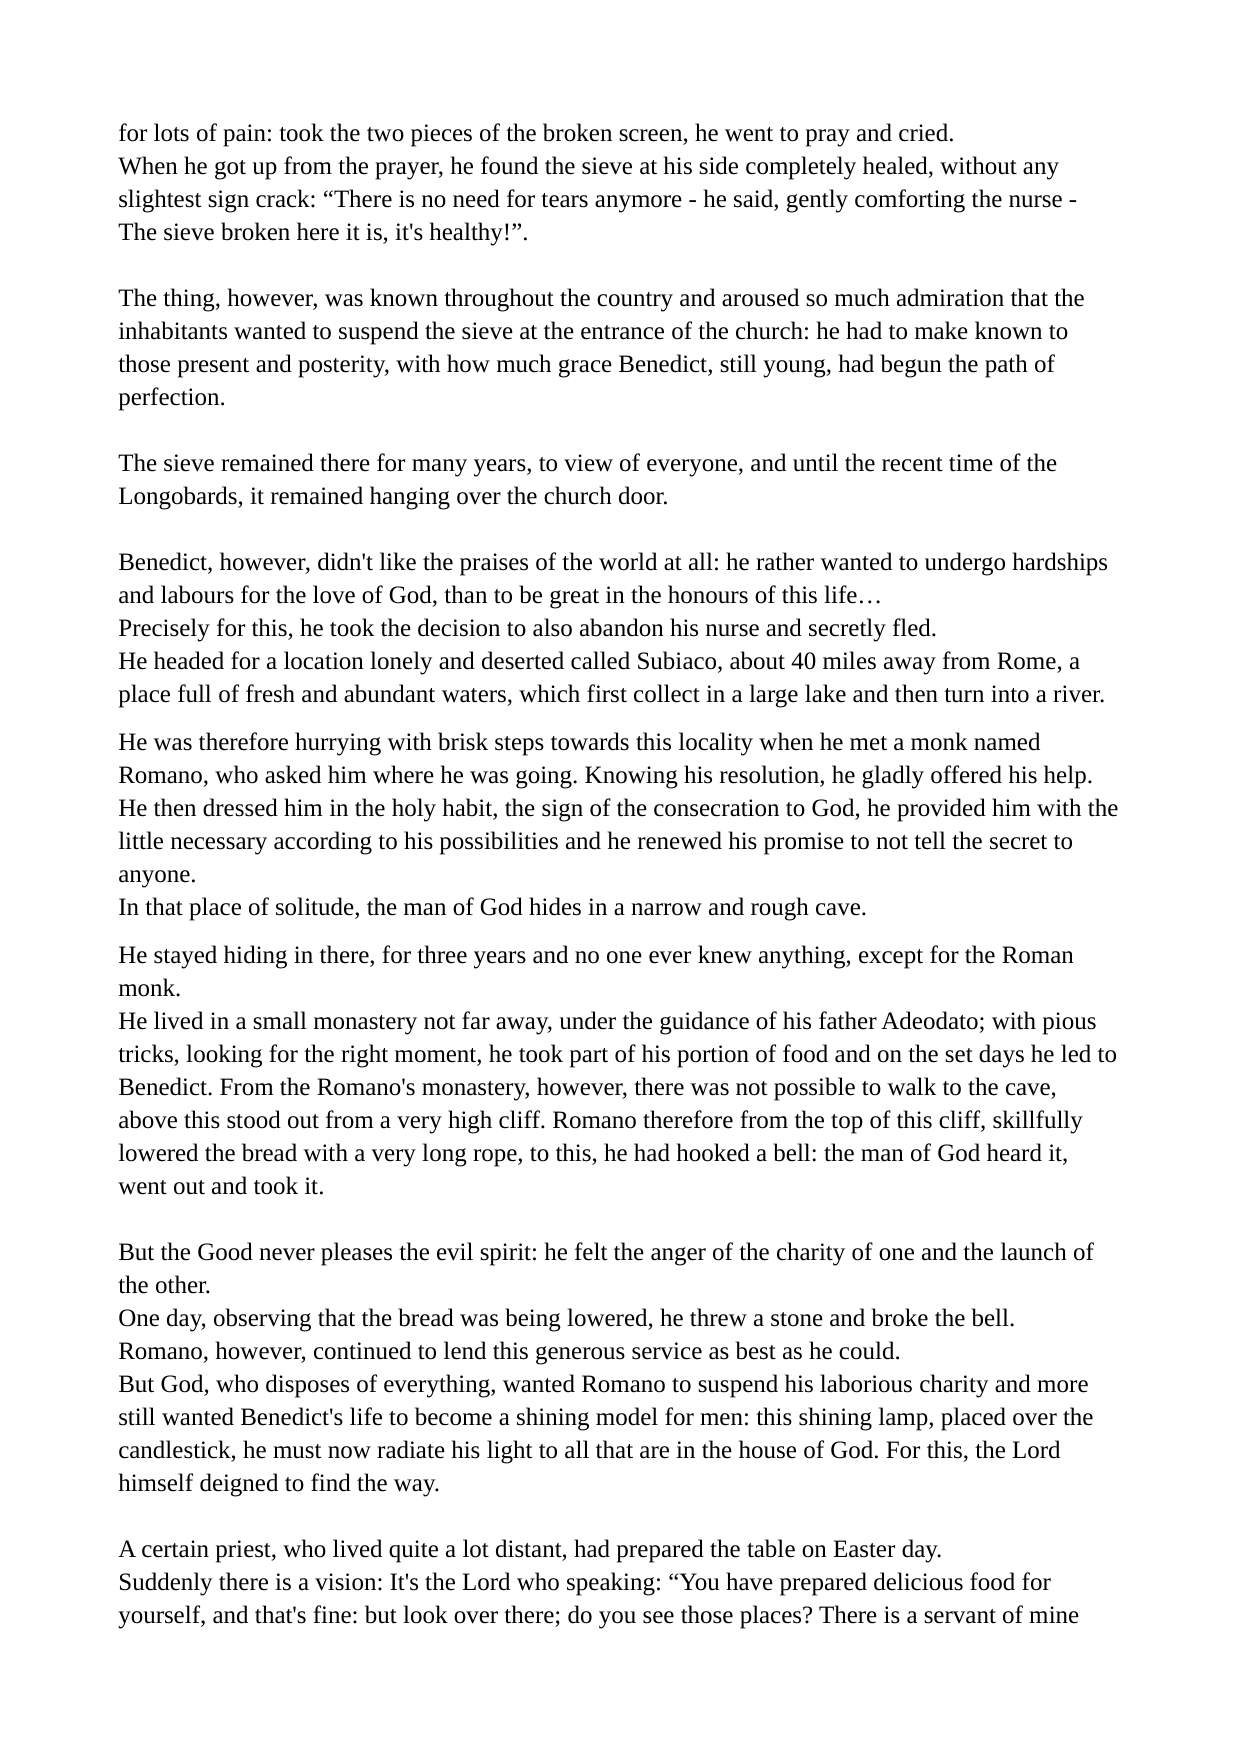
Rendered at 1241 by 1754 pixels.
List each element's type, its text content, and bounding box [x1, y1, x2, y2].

text for lots of pain: took the two pieces of the broken screen, he went to pray and cried. When he got up from the prayer, he found the sieve at his side completely healed, without any slightest sign crack: “There is no need for tears anymore - he said, gently comforting the nurse - The sieve broken here it is, it's healthy!”. The thing, however, was known throughout the country and aroused so much admiration that the inhabitants wanted to suspend the sieve at the entrance of the church: he had to make known to those present and posterity, with how much grace Benedict, still young, had begun the path of perfection. The sieve remained there for many years, to view of everyone, and until the recent time of the Longobards, it remained hanging over the church door. Benedict, however, didn't like the praises of the world at all: he rather wanted to undergo hardships and labours for the love of God, than to be great in the honours of this life… Precisely for this, he took the decision to also abandon his nurse and secretly fled. He headed for a location lonely and deserted called Subiaco, about 40 miles away from Rome, a place full of fresh and abundant waters, which first collect in a large lake and then turn into a river. [118, 118, 1122, 708]
text He stayed hiding in there, for three years and no one ever knew anything, except for the Roman monk. He lived in a small monastery not far away, under the guidance of his father Adeodato; with pious tricks, looking for the right moment, he took part of his portion of food and on the set days he led to Benedict. From the Romano's monastery, however, there was not possible to walk to the cave, above this stood out from a very high cliff. Romano therefore from the top of this cliff, skillfully lowered the bread with a very long rope, to this, he had hooked a bell: the man of God heard it, went out and took it. But the Good never pleases the evil spirit: he felt the anger of the charity of one and the launch of the other. One day, observing that the bread was being lowered, he threw a stone and broke the bell. Romano, however, continued to lend this generous service as best as he could. But God, who disposes of everything, wanted Romano to suspend his laborious charity and more still wanted Benedict's life to become a shining model for men: this shining lamp, placed over the candlestick, he must now radiate his light to all that are in the house of God. For this, the Lord himself deigned to find the way. A certain priest, who lived quite a lot distant, had prepared the table on Easter day. Suddenly there is a vision: It's the Lord who speaking: “You have prepared delicious food for yourself, and that's fine: but look over there; do you see those places? There is a servant of mine [118, 940, 1122, 1629]
text He was therefore hurrying with brisk steps towards this locality when he met a monk named Romano, who asked him where he was going. Knowing his resolution, he gladly offered his help. He then dressed him in the holy habit, the sign of the consecration to God, he provided him with the little necessary according to his possibilities and he renewed his promise to not tell the secret to anyone. In that place of solitude, the man of God hides in a narrow and rough cave. [118, 727, 1122, 921]
